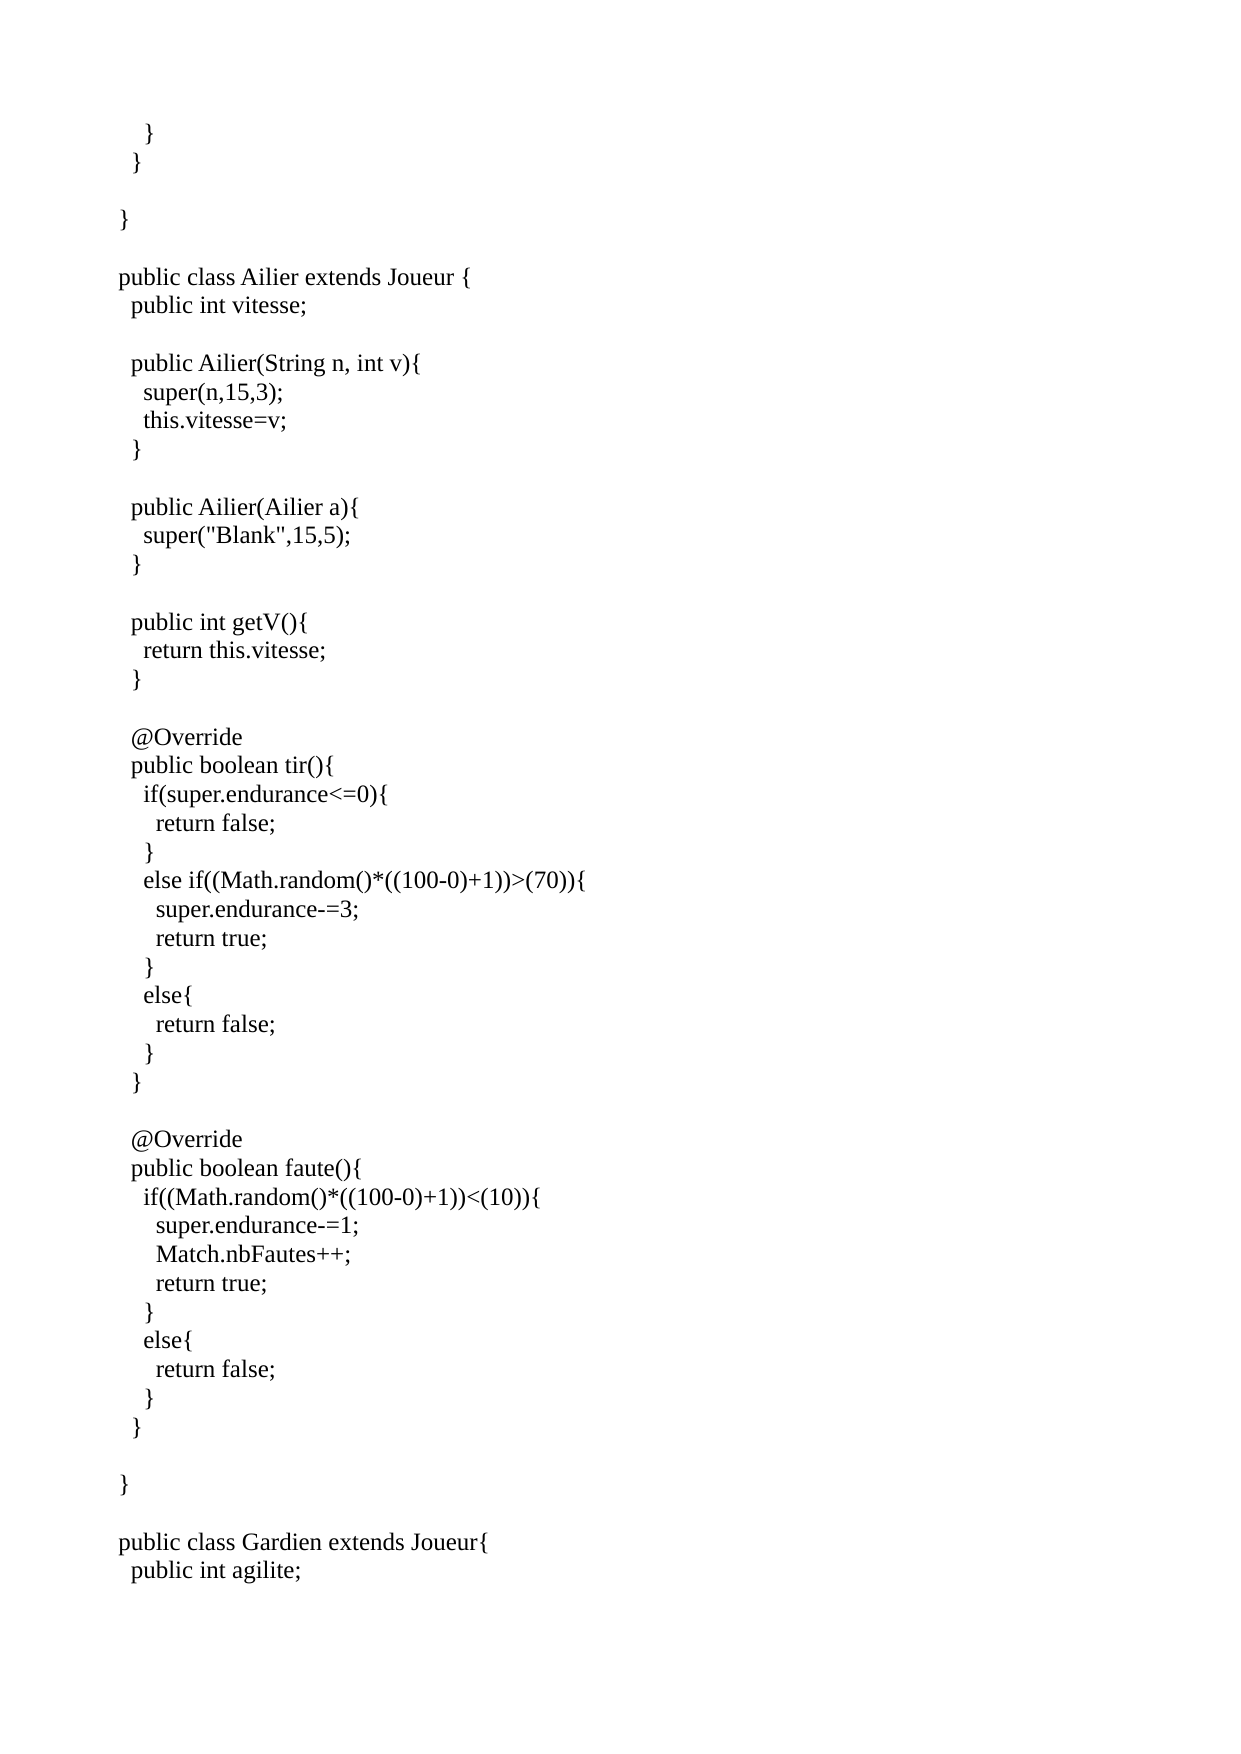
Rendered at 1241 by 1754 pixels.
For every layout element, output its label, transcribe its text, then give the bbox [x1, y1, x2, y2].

text else if((Math.random()*((100-0)+1))>(70)){ [118, 866, 1122, 894]
text @Override [118, 722, 1122, 751]
text if((Math.random()*((100-0)+1))<(10)){ [118, 1182, 1122, 1211]
text super.endurance-=3; [118, 894, 1122, 923]
text public int agilite; [118, 1556, 1122, 1584]
text else{ [118, 981, 1122, 1009]
text public boolean faute(){ [118, 1153, 1122, 1182]
text super("Blank",15,5); [118, 521, 1122, 549]
text return false; [118, 1009, 1122, 1038]
text } [118, 664, 1122, 693]
text } [118, 1297, 1122, 1326]
text public Ailier(Ailier a){ [118, 492, 1122, 521]
text } [118, 549, 1122, 578]
text super.endurance-=1; [118, 1211, 1122, 1239]
text return false; [118, 1354, 1122, 1383]
text } [118, 1067, 1122, 1096]
text public class Ailier extends Joueur { [118, 262, 1122, 291]
text else{ [118, 1326, 1122, 1354]
text Match.nbFautes++; [118, 1239, 1122, 1268]
text @Override [118, 1124, 1122, 1153]
text } [118, 147, 1122, 176]
text return true; [118, 1268, 1122, 1297]
text } [118, 204, 1122, 233]
text public class Gardien extends Joueur{ [118, 1527, 1122, 1556]
text public int vitesse; [118, 291, 1122, 319]
text return false; [118, 808, 1122, 837]
text return true; [118, 923, 1122, 952]
text public Ailier(String n, int v){ [118, 348, 1122, 377]
text } [118, 952, 1122, 981]
text if(super.endurance<=0){ [118, 779, 1122, 808]
text return this.vitesse; [118, 636, 1122, 664]
text public int getV(){ [118, 607, 1122, 636]
text } [118, 1383, 1122, 1412]
text } [118, 118, 1122, 147]
text } [118, 1038, 1122, 1067]
text public boolean tir(){ [118, 751, 1122, 779]
text super(n,15,3); [118, 377, 1122, 406]
text } [118, 837, 1122, 866]
text } [118, 1469, 1122, 1498]
text } [118, 1412, 1122, 1441]
text } [118, 434, 1122, 463]
text this.vitesse=v; [118, 406, 1122, 434]
